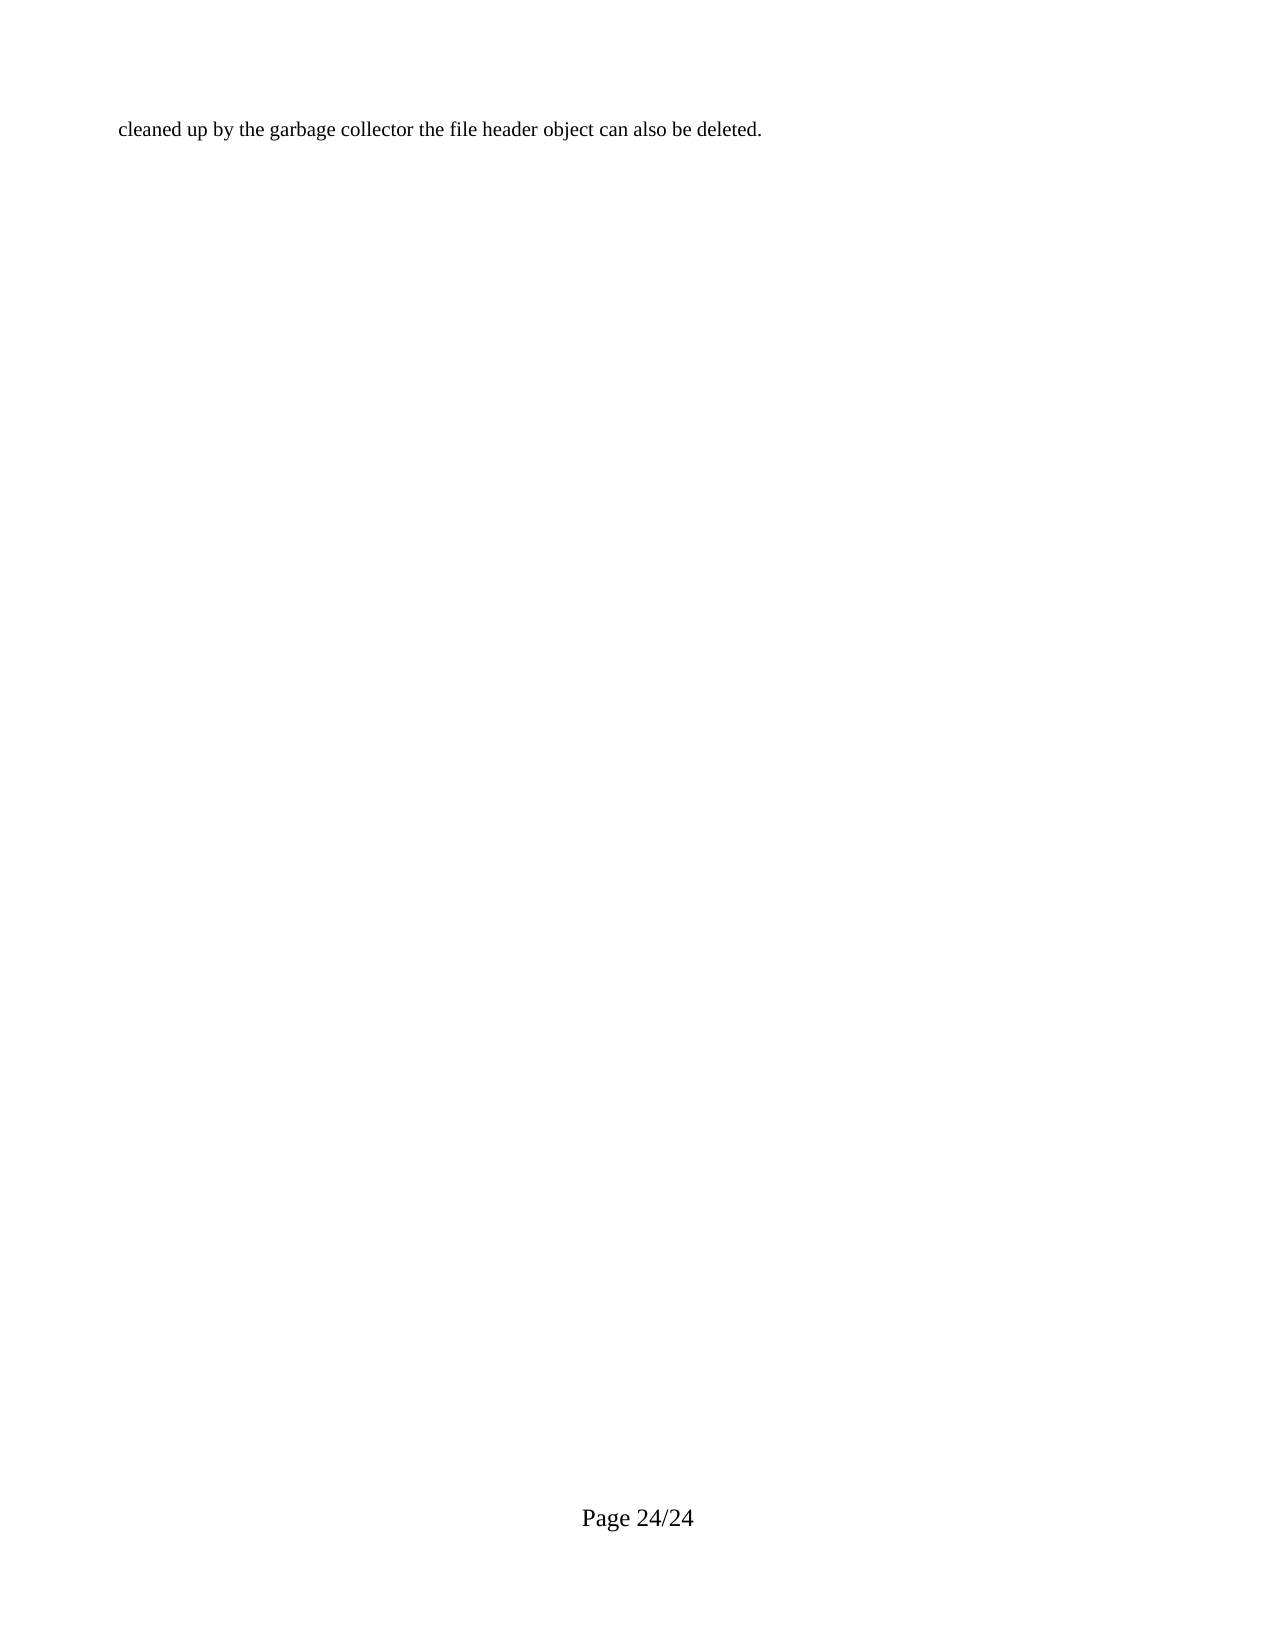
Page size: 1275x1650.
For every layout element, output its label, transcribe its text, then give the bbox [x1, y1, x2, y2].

text cleaned up by the garbage collector the file header object can also be deleted. [118, 118, 1157, 141]
